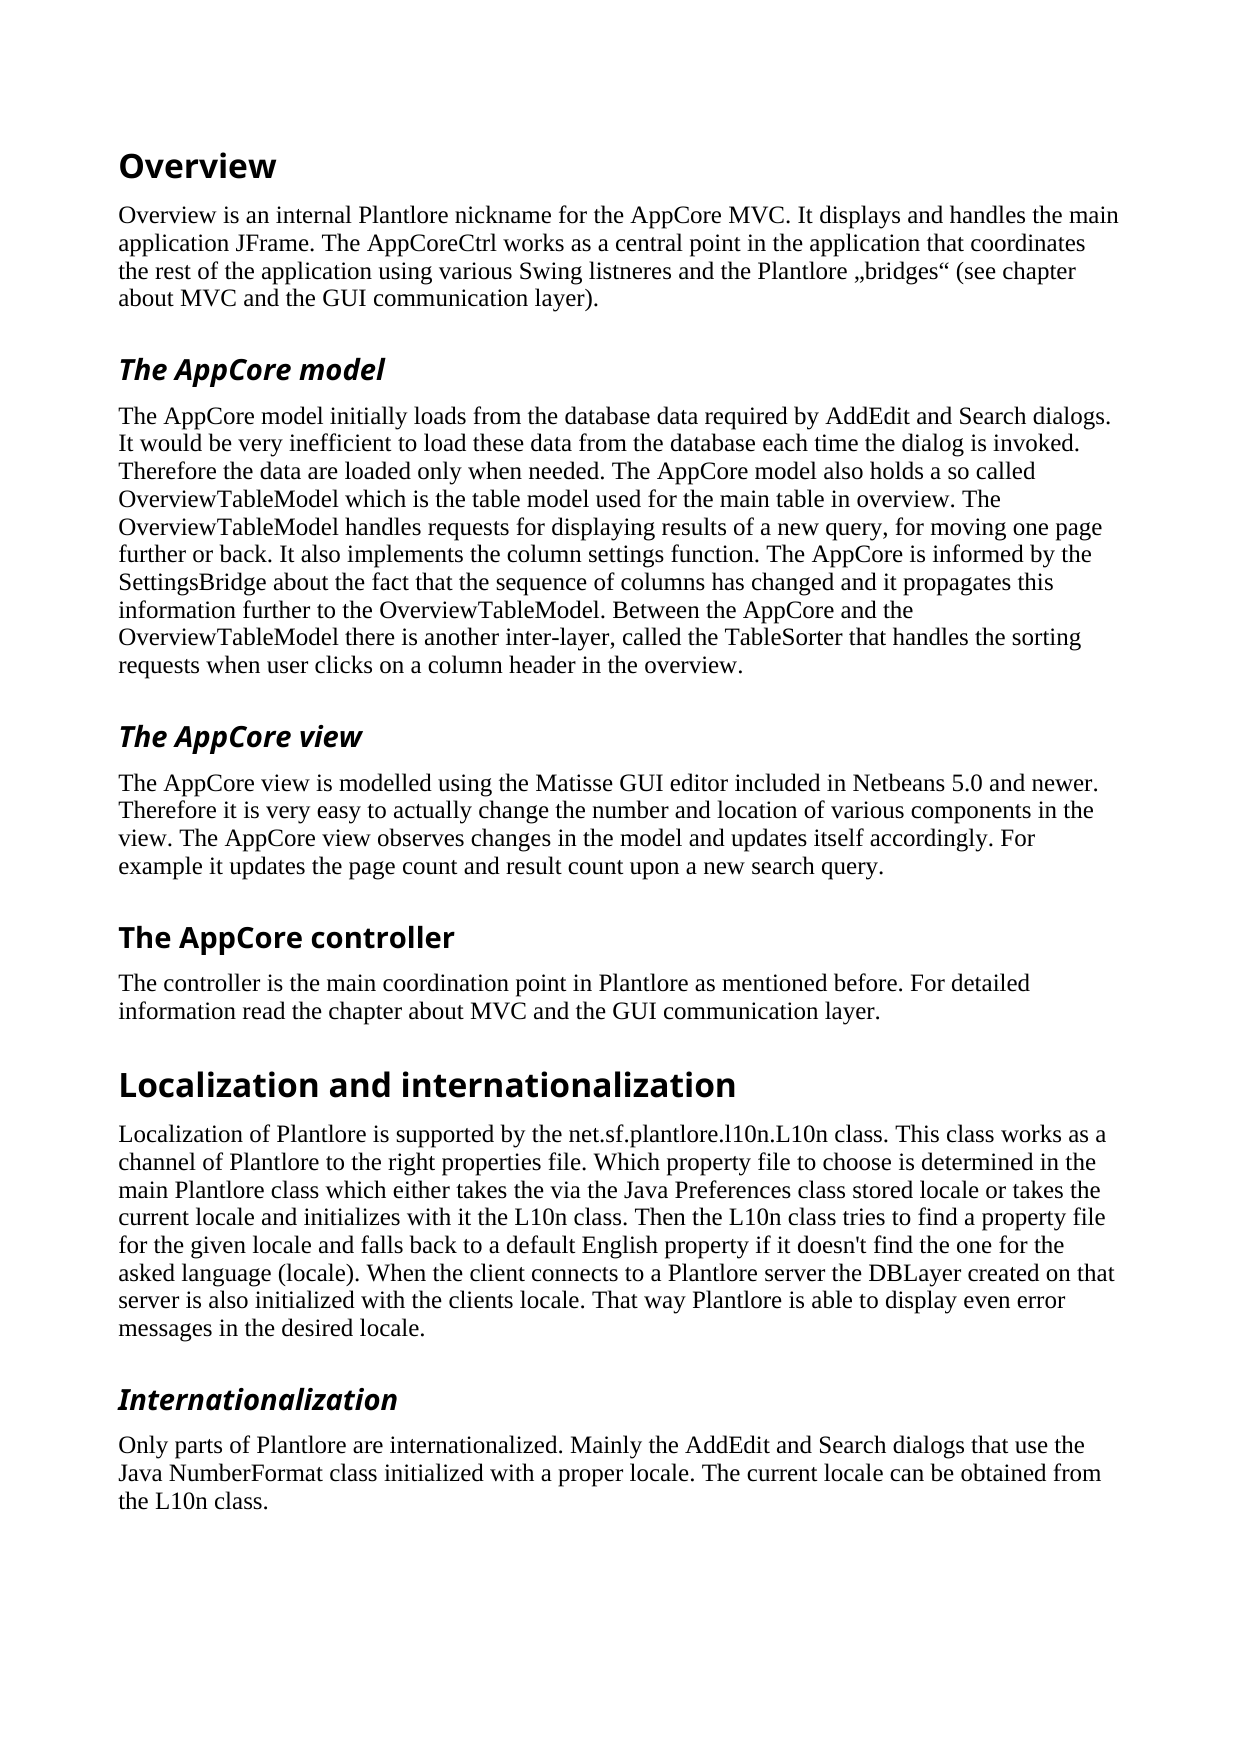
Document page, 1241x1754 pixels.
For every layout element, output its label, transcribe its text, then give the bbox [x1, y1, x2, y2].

subtitle Overview [118, 143, 1122, 189]
text Localization of Plantlore is supported by the net.sf.plantlore.l10n.L10n class. This class works as a channel of Plantlore to the right properties file. Which property file to choose is determined in the main Plantlore class which either takes the via the Java Preferences class stored locale or takes the current locale and initializes with it the L10n class. Then the L10n class tries to find a property file for the given locale and falls back to a default English property if it doesn't find the one for the asked language (locale). When the client connects to a Plantlore server the DBLayer created on that server is also initialized with the clients locale. That way Plantlore is able to display even error messages in the desired locale. [118, 1120, 1122, 1342]
text Overview is an internal Plantlore nickname for the AppCore MVC. It displays and handles the main application JFrame. The AppCoreCtrl works as a central point in the application that coordinates the rest of the application using various Swing listneres and the Plantlore „bridges“ (see chapter about MVC and the GUI communication layer). [118, 201, 1122, 312]
subtitle The AppCore view [118, 716, 1122, 756]
text Only parts of Plantlore are internationalized. Mainly the AddEdit and Search dialogs that use the Java NumberFormat class initialized with a proper locale. The current locale can be obtained from the L10n class. [118, 1432, 1122, 1515]
subtitle The AppCore model [118, 350, 1122, 389]
text The controller is the main coordination point in Plantlore as mentioned before. For detailed information read the chapter about MVC and the GUI communication layer. [118, 969, 1122, 1024]
subtitle The AppCore controller [118, 917, 1122, 957]
subtitle Internationalization [118, 1379, 1122, 1419]
text The AppCore model initially loads from the database data required by AddEdit and Search dialogs. It would be very inefficient to load these data from the database each time the dialog is invoked. Therefore the data are loaded only when needed. The AppCore model also holds a so called OverviewTableModel which is the table model used for the main table in overview. The OverviewTableModel handles requests for displaying results of a new query, for moving one page further or back. It also implements the column settings function. The AppCore is informed by the SettingsBridge about the fact that the sequence of columns has changed and it propagates this information further to the OverviewTableModel. Between the AppCore and the OverviewTableModel there is another inter-layer, called the TableSorter that handles the sorting requests when user clicks on a column header in the overview. [118, 402, 1122, 679]
subtitle Localization and internationalization [118, 1062, 1122, 1108]
text The AppCore view is modelled using the Matisse GUI editor included in Netbeans 5.0 and newer. Therefore it is very easy to actually change the number and location of various components in the view. The AppCore view observes changes in the model and updates itself accordingly. For example it updates the page count and result count upon a new search query. [118, 769, 1122, 879]
